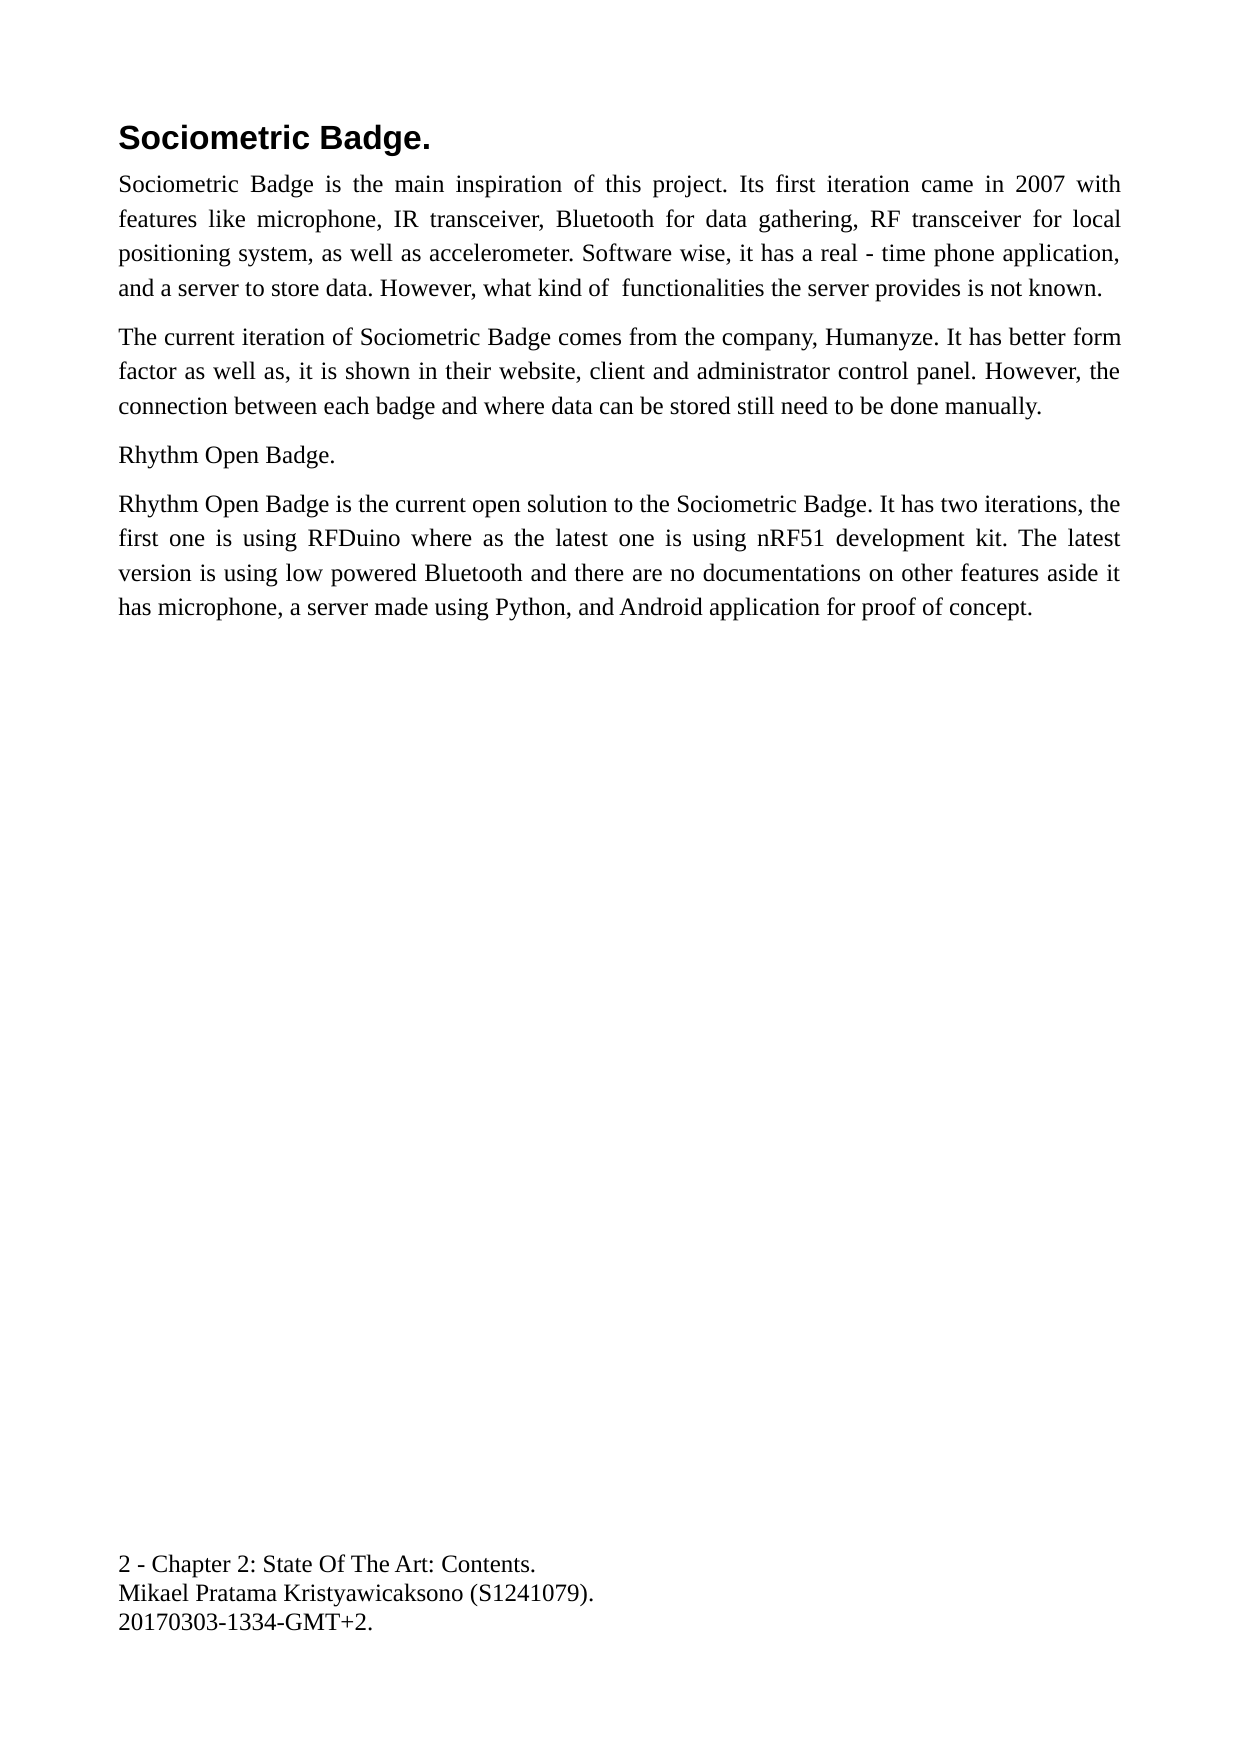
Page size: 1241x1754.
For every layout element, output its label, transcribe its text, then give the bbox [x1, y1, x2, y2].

subtitle Sociometric Badge. [118, 118, 1122, 157]
text Rhythm Open Badge is the current open solution to the Sociometric Badge. It has two iterations, the first one is using RFDuino where as the latest one is using nRF51 development kit. The latest version is using low powered Bluetooth and there are no documentations on other features aside it has microphone, a server made using Python, and Android application for proof of concept. [118, 489, 1122, 621]
text Sociometric Badge is the main inspiration of this project. Its first iteration came in 2007 with features like microphone, IR transceiver, Bluetooth for data gathering, RF transceiver for local positioning system, as well as accelerometer. Software wise, it has a real - time phone application, and a server to store data. However, what kind of functionalities the server provides is not known. [118, 169, 1122, 301]
text The current iteration of Sociometric Badge comes from the company, Humanyze. It has better form factor as well as, it is shown in their website, client and administrator control panel. However, the connection between each badge and where data can be stored still need to be done manually. [118, 322, 1122, 419]
text Rhythm Open Badge. [118, 440, 1122, 468]
